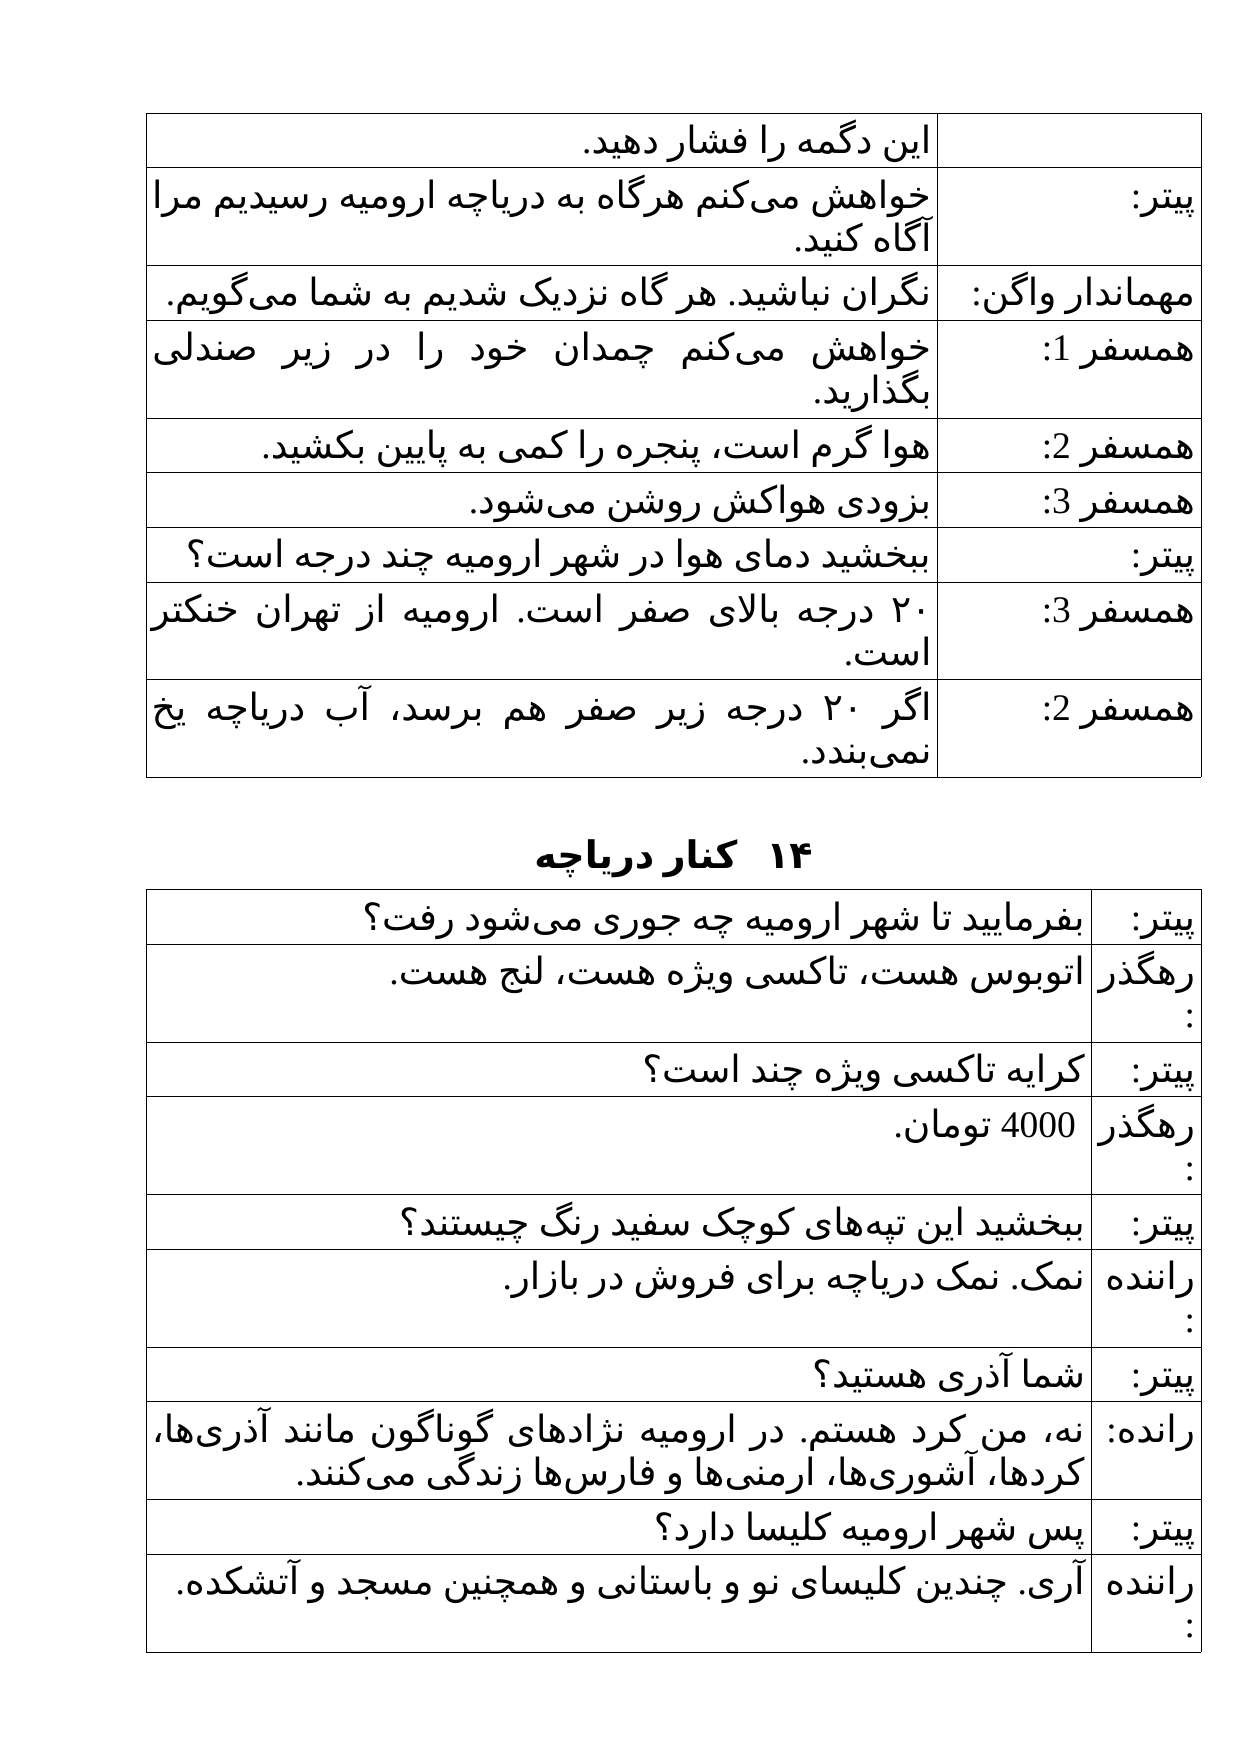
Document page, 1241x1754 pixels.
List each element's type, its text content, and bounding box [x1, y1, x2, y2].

table_cell کرایه تاکسی ویژه چند است؟ [147, 1043, 1091, 1096]
table_cell رهگذر: [1092, 945, 1201, 1042]
table_cell همسفر 2: [938, 680, 1201, 777]
table_cell [938, 114, 1201, 167]
table_cell پیتر: [1092, 1195, 1201, 1249]
table_cell بزودی هواکش روشن می‌شود. [147, 473, 937, 527]
table_header پیتر: [1092, 890, 1201, 944]
table_cell پیتر: [938, 168, 1201, 265]
table_cell پس شهر ارومیه کلیسا دارد؟ [147, 1500, 1091, 1554]
table_cell خواهش می‌کنم هرگاه به دریاچه ارومیه رسیدیم مرا آگاه کنید. [147, 168, 937, 265]
table_cell همسفر 3: [938, 473, 1201, 527]
table_cell اگر ۲۰ درجه زیر صفر هم برسد، آب دریاچه یخ نمی‌بندد. [147, 680, 937, 777]
table_cell 4000 تومان. [147, 1097, 1091, 1194]
table_cell نمک. نمک دریاچه برای فروش در بازار. [147, 1250, 1091, 1347]
table_cell رانده: [1092, 1402, 1201, 1499]
table_cell پیتر: [1092, 1500, 1201, 1554]
table_cell ببخشید دمای هوا در شهر ارومیه چند درجه است؟ [147, 528, 937, 582]
table_cell هوا گرم است، پنجره را کمی به پایین بکشید. [147, 419, 937, 472]
table_cell خواهش می‌کنم چمدان خود را در زیر صندلی بگذارید. [147, 321, 937, 417]
table_cell اتوبوس هست، تاکسی ویژه هست، لنج هست. [147, 945, 1091, 1042]
table_cell همسفر 2: [938, 419, 1201, 472]
table_cell شما آذری هستید؟ [147, 1348, 1091, 1401]
table_cell رهگذر: [1092, 1097, 1201, 1194]
subtitle کنار دریاچه [146, 833, 1201, 877]
table_cell ببخشید این تپه‌های کوچک سفید رنگ چیستند؟ [147, 1195, 1091, 1249]
table_cell مهماندار واگن: [938, 266, 1201, 320]
table_cell این رختخواب و ملافه شما است. اگر فرمایش دارید این دگمه را فشار دهید. [147, 114, 937, 167]
table_cell نگران نباشید. هر گاه نزدیک شدیم به شما می‌گویم. [147, 266, 937, 320]
table_cell پیتر: [1092, 1348, 1201, 1401]
table_cell آری. چندین کلیسای نو و باستانی و همچنین مسجد و آتشکده. [147, 1555, 1091, 1652]
table_cell پیتر: [938, 528, 1201, 582]
table_header بفرمایید تا شهر ارومیه چه جوری می‌شود رفت؟ [147, 890, 1091, 944]
table_cell راننده: [1092, 1555, 1201, 1652]
table_cell نه، من کرد هستم. در ارومیه نژادهای گوناگون مانند آذری‌ها، کردها، آشوری‌ها، ارمنی‌ها و فارس‌ها زندگی می‌کنند. [147, 1402, 1091, 1499]
table_cell همسفر 1: [938, 321, 1201, 417]
table_cell راننده: [1092, 1250, 1201, 1347]
table_cell همسفر 3: [938, 583, 1201, 679]
table_cell ۲۰ درجه بالای صفر است. ارومیه از تهران خنکتر است. [147, 583, 937, 679]
table_cell پیتر: [1092, 1043, 1201, 1096]
